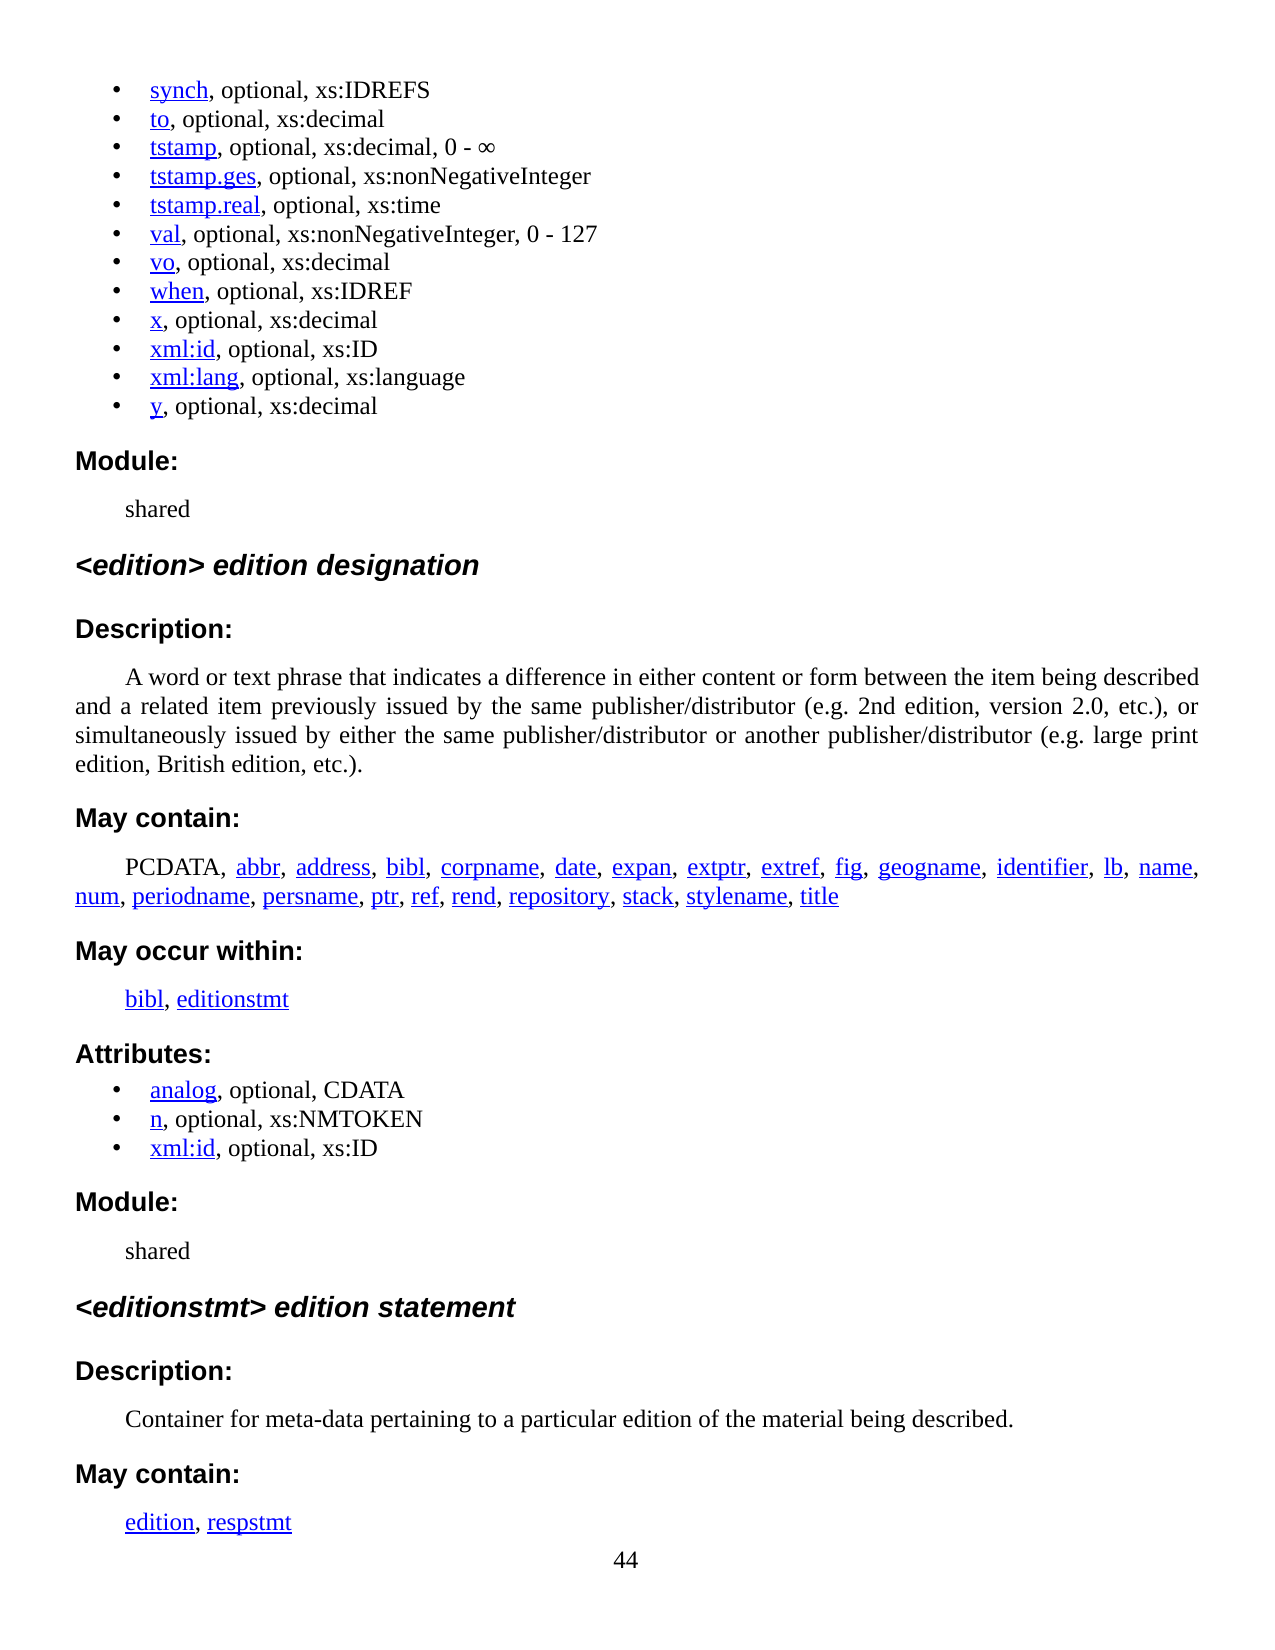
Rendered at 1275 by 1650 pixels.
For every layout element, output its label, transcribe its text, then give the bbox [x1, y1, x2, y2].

subtitle May occur within: [75, 934, 1200, 966]
subtitle Description: [75, 613, 1200, 644]
subtitle Description: [75, 1354, 1200, 1386]
subtitle <edition> edition designation [75, 548, 1200, 582]
list xml:lang, optional, xs:language [112, 362, 1200, 391]
subtitle May contain: [75, 1458, 1200, 1489]
list n, optional, xs:NMTOKEN [112, 1104, 1200, 1133]
subtitle May contain: [75, 802, 1200, 834]
list tstamp.ges, optional, xs:nonNegativeInteger [112, 161, 1200, 190]
list val, optional, xs:nonNegativeInteger, 0 - 127 [112, 219, 1200, 247]
subtitle Attributes: [75, 1038, 1200, 1069]
list xml:id, optional, xs:ID [112, 1133, 1200, 1161]
list tstamp, optional, xs:decimal, 0 - ∞ [112, 132, 1200, 161]
list to, optional, xs:decimal [112, 104, 1200, 132]
list analog, optional, CDATA [112, 1075, 1200, 1104]
text shared [75, 494, 1200, 523]
list when, optional, xs:IDREF [112, 276, 1200, 305]
list synch, optional, xs:IDREFS [112, 75, 1200, 104]
list y, optional, xs:decimal [112, 391, 1200, 420]
text shared [75, 1236, 1200, 1265]
subtitle Module: [75, 445, 1200, 476]
list tstamp.real, optional, xs:time [112, 190, 1200, 219]
text edition, respstmt [75, 1507, 1200, 1536]
text bibl, editionstmt [75, 984, 1200, 1013]
text Container for meta-data pertaining to a particular edition of the material being described. [75, 1404, 1200, 1433]
text PCDATA, abbr, address, bibl, corpname, date, expan, extptr, extref, fig, geogname, identifier, lb, name, num, periodname, persname, ptr, ref, rend, repository, stack, stylename, title [75, 852, 1200, 909]
list x, optional, xs:decimal [112, 305, 1200, 334]
subtitle Module: [75, 1186, 1200, 1218]
subtitle <editionstmt> edition statement [75, 1290, 1200, 1323]
list vo, optional, xs:decimal [112, 247, 1200, 276]
text A word or text phrase that indicates a difference in either content or form between the item being described and a related item previously issued by the same publisher/distributor (e.g. 2nd edition, version 2.0, etc.), or simultaneously issued by either the same publisher/distributor or another publisher/distributor (e.g. large print edition, British edition, etc.). [75, 662, 1200, 777]
list xml:id, optional, xs:ID [112, 334, 1200, 362]
